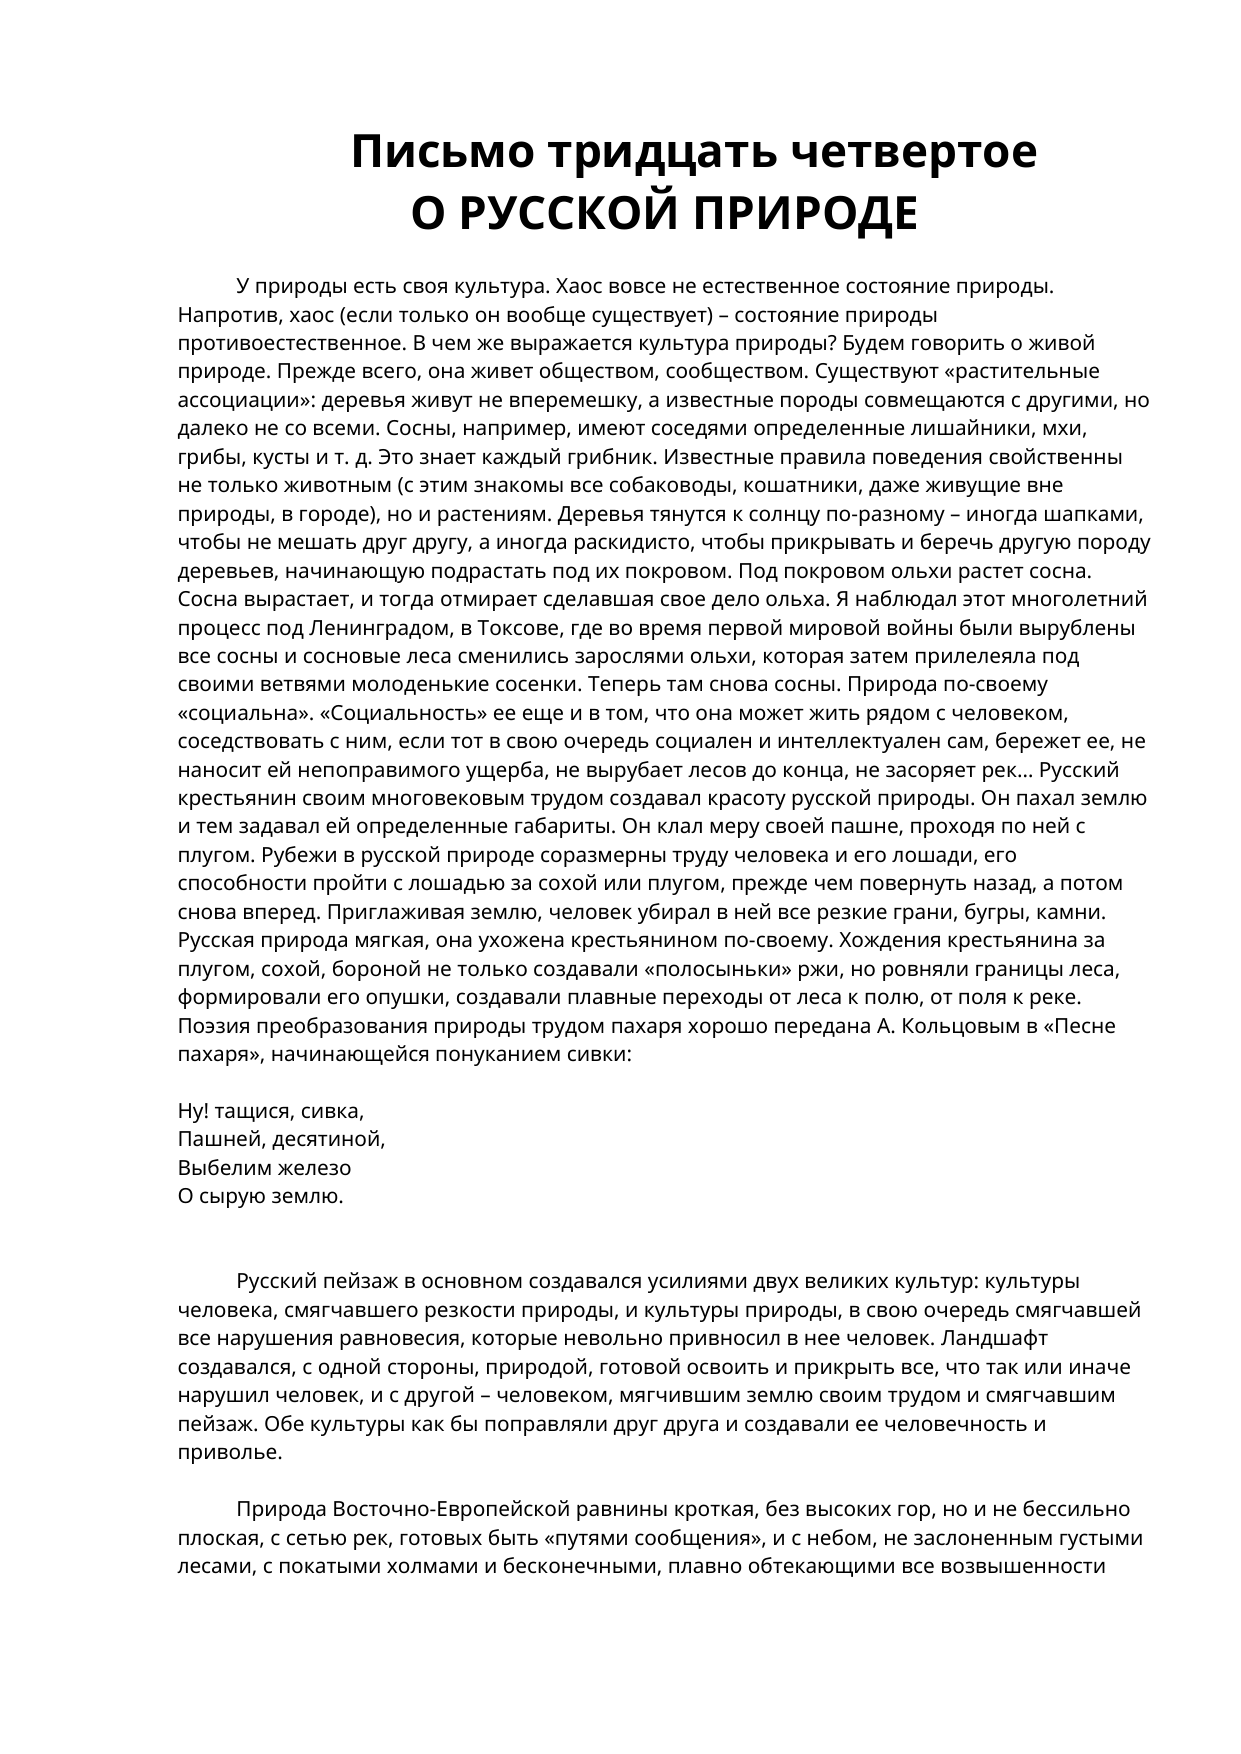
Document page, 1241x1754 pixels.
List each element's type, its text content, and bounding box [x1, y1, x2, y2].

text Ну! тащися, сивка, Пашней, десятиной, Выбелим железо О сырую землю. [177, 1068, 1152, 1238]
text Русский пейзаж в основном создавался усилиями двух великих культур: культуры человека, смягчавшего резкости природы, и культуры природы, в свою очередь смягчавшей все нарушения равновесия, которые невольно привносил в нее человек. Ландшафт создавался, с одной стороны, природой, готовой освоить и прикрыть все, что так или иначе нарушил человек, и с другой – человеком, мягчившим землю своим трудом и смягчавшим пейзаж. Обе культуры как бы поправляли друг друга и создавали ее человечность и приволье. [177, 1267, 1152, 1494]
text Природа Восточно-Европейской равнины кроткая, без высоких гор, но и не бессильно плоская, с сетью рек, готовых быть «путями сообщения», и с небом, не заслоненным густыми лесами, с покатыми холмами и бесконечными, плавно обтекающими все возвышенности [177, 1494, 1152, 1579]
text Письмо тридцать четвертое О РУССКОЙ ПРИРОДЕ [177, 118, 1152, 243]
text У природы есть своя культура. Хаос вовсе не естественное состояние природы. Напротив, хаос (если только он вообще существует) – состояние природы противоестественное. В чем же выражается культура природы? Будем говорить о живой природе. Прежде всего, она живет обществом, сообществом. Существуют «растительные ассоциации»: деревья живут не вперемешку, а известные породы совмещаются с другими, но далеко не со всеми. Сосны, например, имеют соседями определенные лишайники, мхи, грибы, кусты и т. д. Это знает каждый грибник. Известные правила поведения свойственны не только животным (с этим знакомы все собаководы, кошатники, даже живущие вне природы, в городе), но и растениям. Деревья тянутся к солнцу по-разному – иногда шапками, чтобы не мешать друг другу, а иногда раскидисто, чтобы прикрывать и беречь другую породу деревьев, начинающую подрастать под их покровом. Под покровом ольхи растет сосна. Сосна вырастает, и тогда отмирает сделавшая свое дело ольха. Я наблюдал этот многолетний процесс под Ленинградом, в Токсове, где во время первой мировой войны были вырублены все сосны и сосновые леса сменились зарослями ольхи, которая затем прилелеяла под своими ветвями молоденькие сосенки. Теперь там снова сосны. Природа по-своему «социальна». «Социальность» ее еще и в том, что она может жить рядом с человеком, соседствовать с ним, если тот в свою очередь социален и интеллектуален сам, бережет ее, не наносит ей непоправимого ущерба, не вырубает лесов до конца, не засоряет рек… Русский крестьянин своим многовековым трудом создавал красоту русской природы. Он пахал землю и тем задавал ей определенные габариты. Он клал меру своей пашне, проходя по ней с плугом. Рубежи в русской природе соразмерны труду человека и его лошади, его способности пройти с лошадью за сохой или плугом, прежде чем повернуть назад, а потом снова вперед. Приглаживая землю, человек убирал в ней все резкие грани, бугры, камни. Русская природа мягкая, она ухожена крестьянином по-своему. Хождения крестьянина за плугом, сохой, бороной не только создавали «полосыньки» ржи, но ровняли границы леса, формировали его опушки, создавали плавные переходы от леса к полю, от поля к реке. Поэзия преобразования природы трудом пахаря хорошо передана А. Кольцовым в «Песне пахаря», начинающейся понуканием сивки: [177, 271, 1152, 1068]
